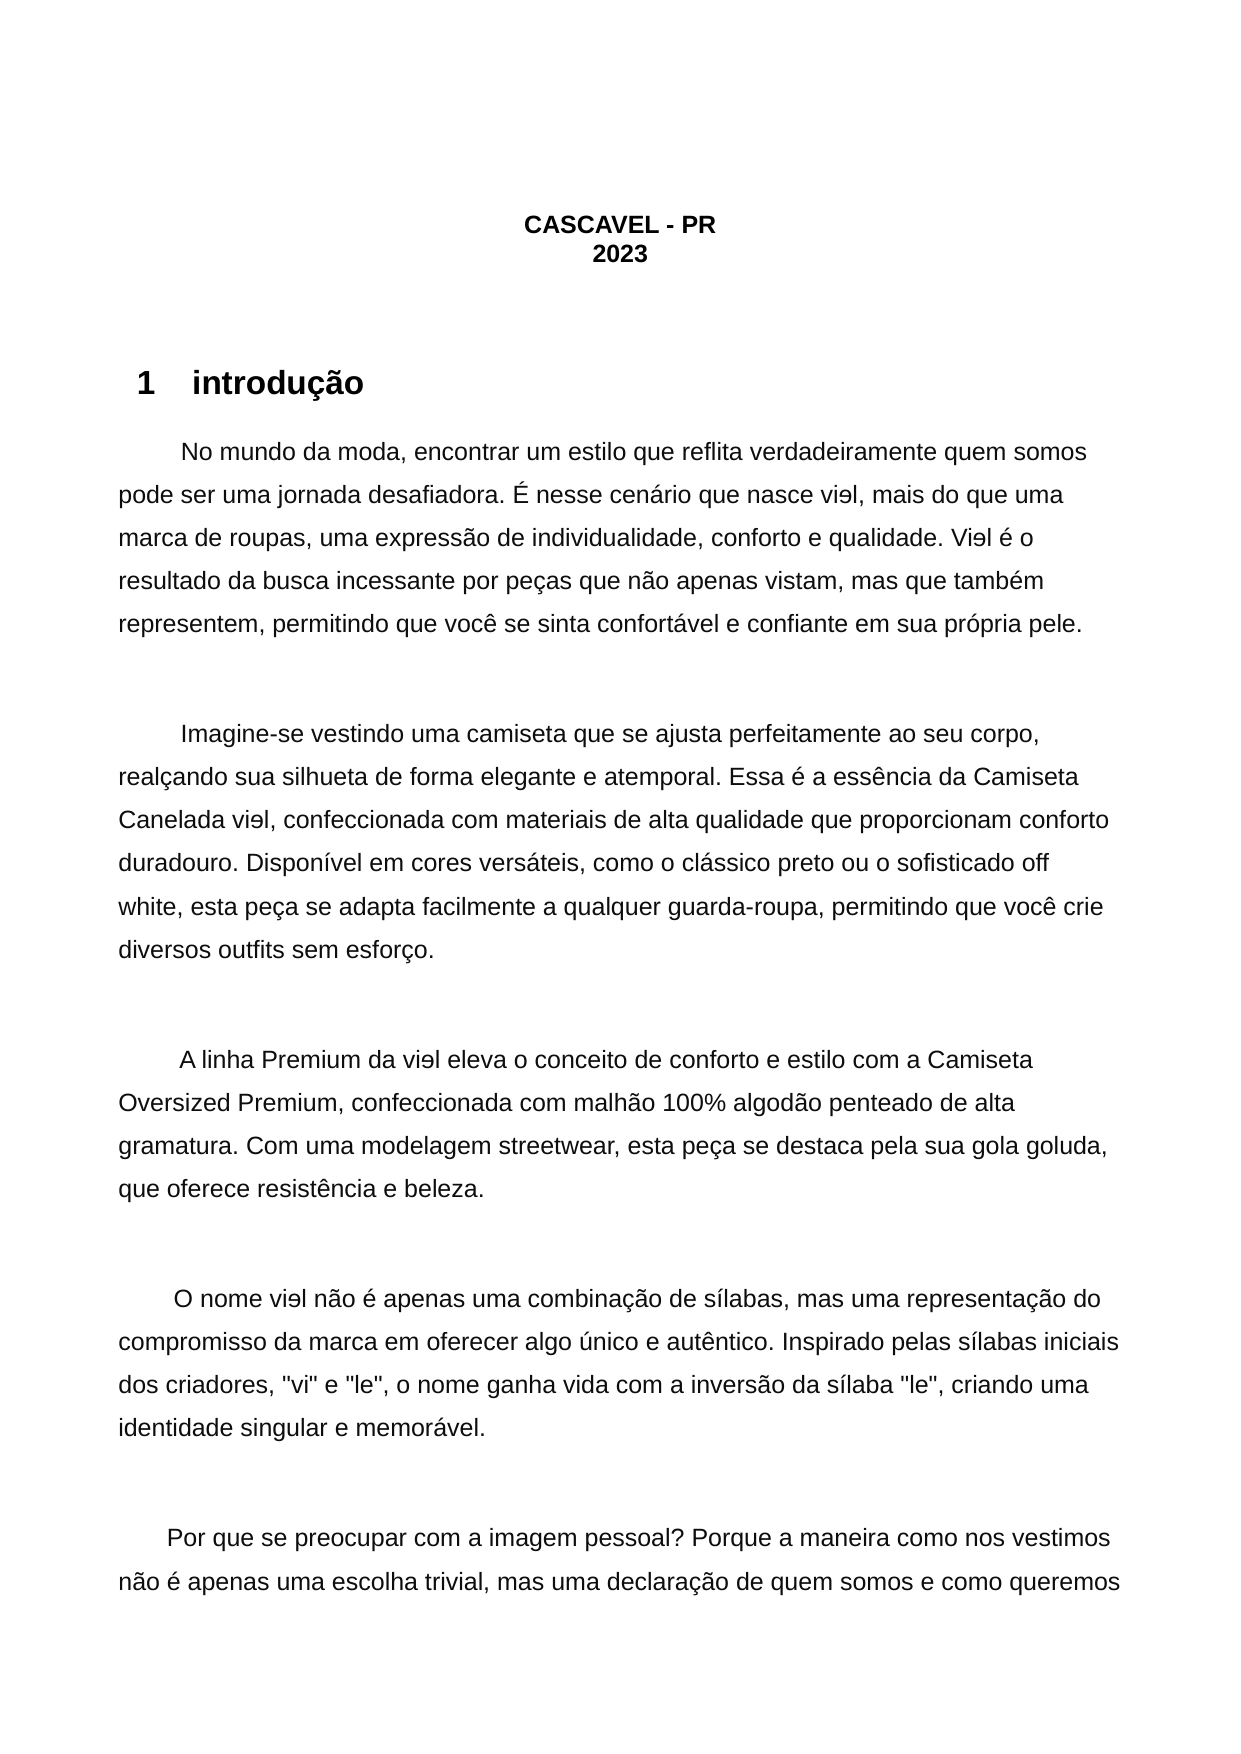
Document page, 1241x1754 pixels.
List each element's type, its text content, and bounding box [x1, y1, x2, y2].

text A linha Premium da viɘl eleva o conceito de conforto e estilo com a Camiseta Oversized Premium, confeccionada com malhão 100% algodão penteado de alta gramatura. Com uma modelagem streetwear, esta peça se destaca pela sua gola goluda, que oferece resistência e beleza. [118, 1044, 1122, 1203]
text Por que se preocupar com a imagem pessoal? Porque a maneira como nos vestimos não é apenas uma escolha trivial, mas uma declaração de quem somos e como queremos [118, 1523, 1122, 1595]
text Imagine-se vestindo uma camiseta que se ajusta perfeitamente ao seu corpo, realçando sua silhueta de forma elegante e atemporal. Essa é a essência da Camiseta Canelada viɘl, confeccionada com materiais de alta qualidade que proporcionam conforto duradouro. Disponível em cores versáteis, como o clássico preto ou o sofisticado off white, esta peça se adapta facilmente a qualquer guarda-roupa, permitindo que você crie diversos outfits sem esforço. [118, 719, 1122, 963]
text 2023 [118, 239, 1122, 267]
text CASCAVEL - PR [118, 210, 1122, 239]
text O nome viɘl não é apenas uma combinação de sílabas, mas uma representação do compromisso da marca em oferecer algo único e autêntico. Inspirado pelas sílabas iniciais dos criadores, "vi" e "le", o nome ganha vida com a inversão da sílaba "le", criando uma identidade singular e memorável. [118, 1284, 1122, 1442]
text No mundo da moda, encontrar um estilo que reflita verdadeiramente quem somos pode ser uma jornada desafiadora. É nesse cenário que nasce viɘl, mais do que uma marca de roupas, uma expressão de individualidade, conforto e qualidade. Viɘl é o resultado da busca incessante por peças que não apenas vistam, mas que também representem, permitindo que você se sinta confortável e confiante em sua própria pele. [118, 436, 1122, 638]
text 1 introdução [118, 363, 1122, 402]
